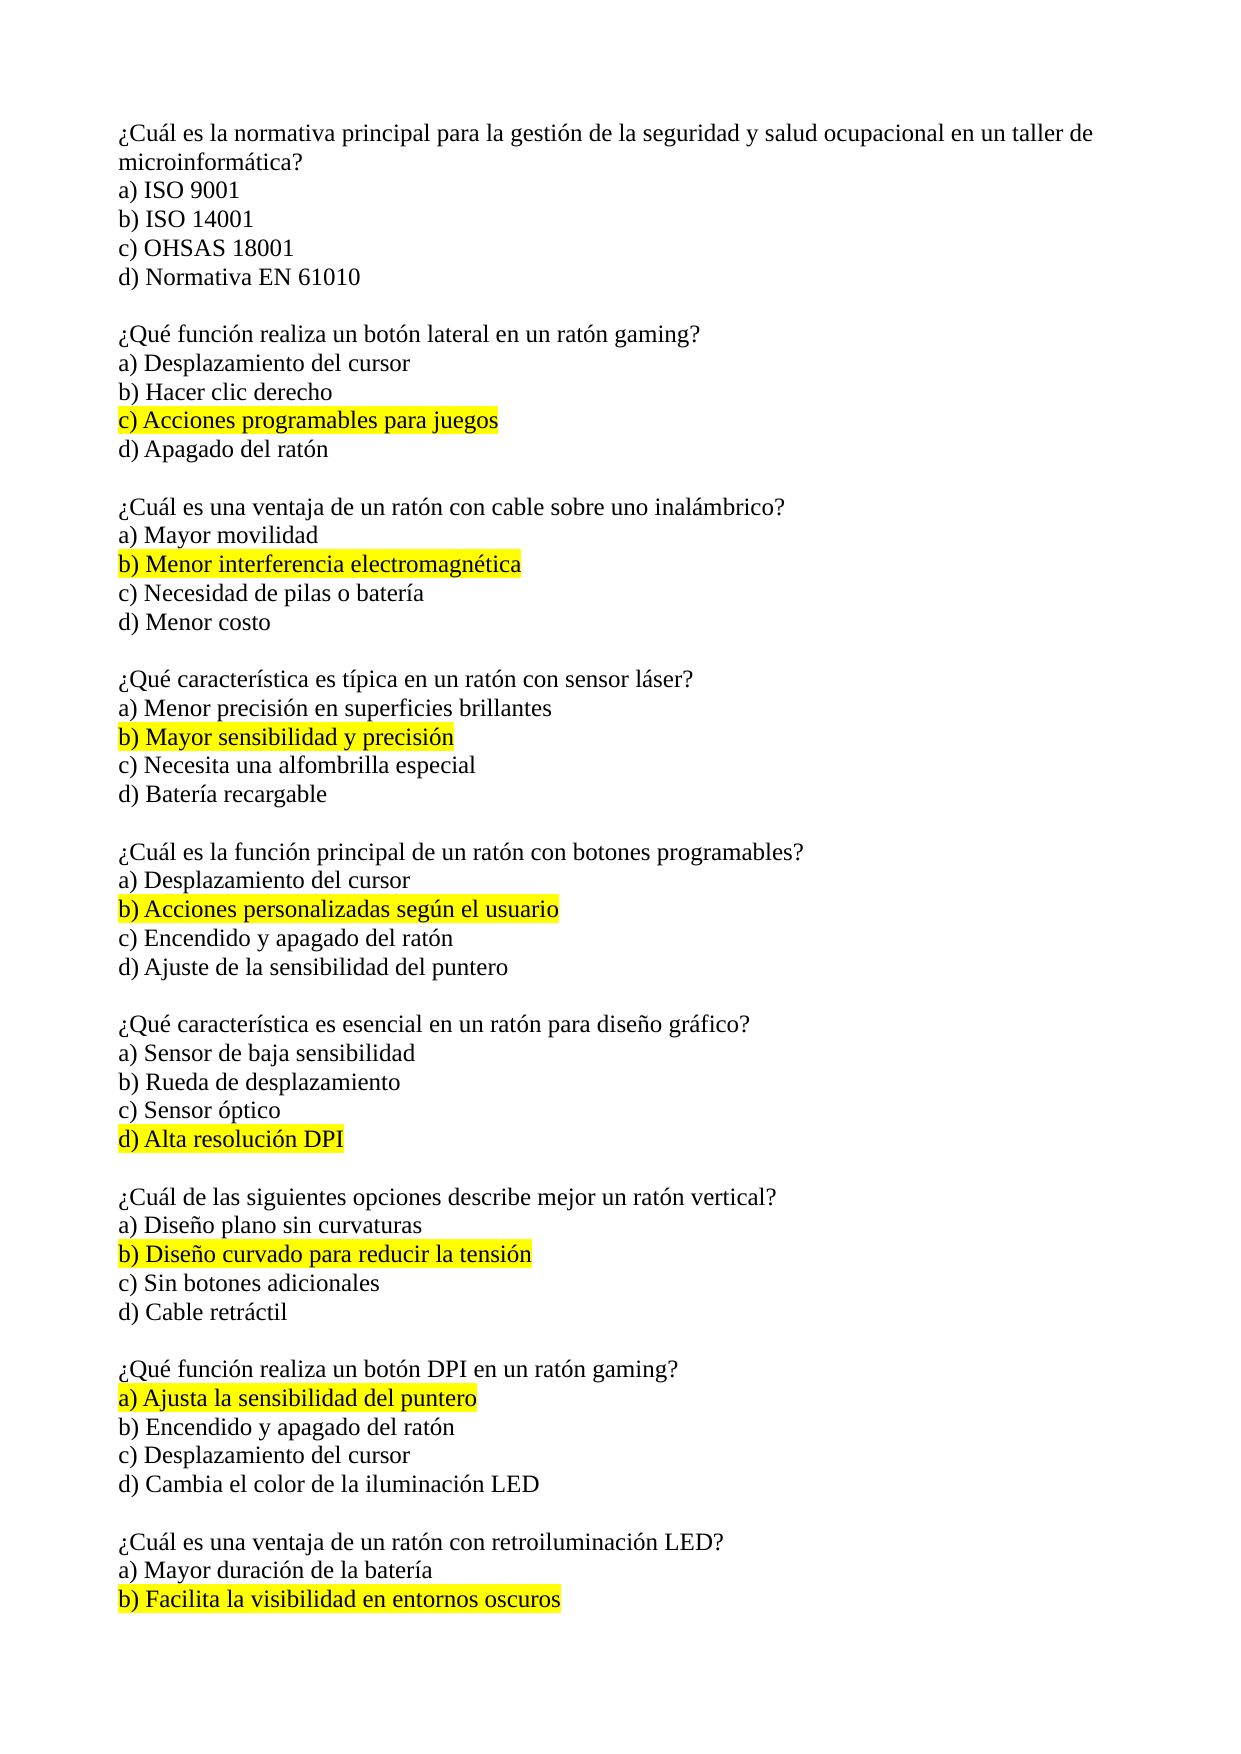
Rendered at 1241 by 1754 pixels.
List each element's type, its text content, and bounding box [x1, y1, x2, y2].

text a) Mayor duración de la batería [118, 1556, 1122, 1584]
text ¿Qué función realiza un botón lateral en un ratón gaming? [118, 319, 1122, 348]
text c) Encendido y apagado del ratón [118, 923, 1122, 952]
text d) Ajuste de la sensibilidad del puntero [118, 952, 1122, 981]
text b) Facilita la visibilidad en entornos oscuros [118, 1584, 1122, 1613]
text c) Necesidad de pilas o batería [118, 578, 1122, 607]
text b) Rueda de desplazamiento [118, 1067, 1122, 1096]
text b) Acciones personalizadas según el usuario [118, 894, 1122, 923]
text c) Sensor óptico [118, 1096, 1122, 1124]
text ¿Qué característica es esencial en un ratón para diseño gráfico? [118, 1009, 1122, 1038]
text c) Desplazamiento del cursor [118, 1441, 1122, 1469]
text a) Diseño plano sin curvaturas [118, 1211, 1122, 1239]
text a) Sensor de baja sensibilidad [118, 1038, 1122, 1067]
text b) Hacer clic derecho [118, 377, 1122, 406]
text ¿Cuál es una ventaja de un ratón con retroiluminación LED? [118, 1527, 1122, 1556]
text c) Sin botones adicionales [118, 1268, 1122, 1297]
text b) Menor interferencia electromagnética [118, 549, 1122, 578]
text a) Ajusta la sensibilidad del puntero [118, 1383, 1122, 1412]
text d) Cambia el color de la iluminación LED [118, 1469, 1122, 1498]
text d) Cable retráctil [118, 1297, 1122, 1326]
text b) Encendido y apagado del ratón [118, 1412, 1122, 1441]
text ¿Qué función realiza un botón DPI en un ratón gaming? [118, 1354, 1122, 1383]
text ¿Qué característica es típica en un ratón con sensor láser? [118, 664, 1122, 693]
text c) Necesita una alfombrilla especial [118, 751, 1122, 779]
text d) Menor costo [118, 607, 1122, 636]
text d) Apagado del ratón [118, 434, 1122, 463]
text d) Normativa EN 61010 [118, 262, 1122, 291]
text ¿Cuál es la función principal de un ratón con botones programables? [118, 837, 1122, 866]
text c) OHSAS 18001 [118, 233, 1122, 262]
text d) Alta resolución DPI [118, 1124, 1122, 1153]
text c) Acciones programables para juegos [118, 406, 1122, 434]
text b) Mayor sensibilidad y precisión [118, 722, 1122, 751]
text ¿Cuál es una ventaja de un ratón con cable sobre uno inalámbrico? [118, 492, 1122, 521]
text b) ISO 14001 [118, 204, 1122, 233]
text d) Batería recargable [118, 779, 1122, 808]
text ¿Cuál de las siguientes opciones describe mejor un ratón vertical? [118, 1182, 1122, 1211]
text a) ISO 9001 [118, 176, 1122, 204]
text a) Desplazamiento del cursor [118, 866, 1122, 894]
text a) Desplazamiento del cursor [118, 348, 1122, 377]
text ¿Cuál es la normativa principal para la gestión de la seguridad y salud ocupacional en un taller de microinformática? [118, 118, 1122, 176]
text b) Diseño curvado para reducir la tensión [118, 1239, 1122, 1268]
text a) Menor precisión en superficies brillantes [118, 693, 1122, 722]
text a) Mayor movilidad [118, 521, 1122, 549]
